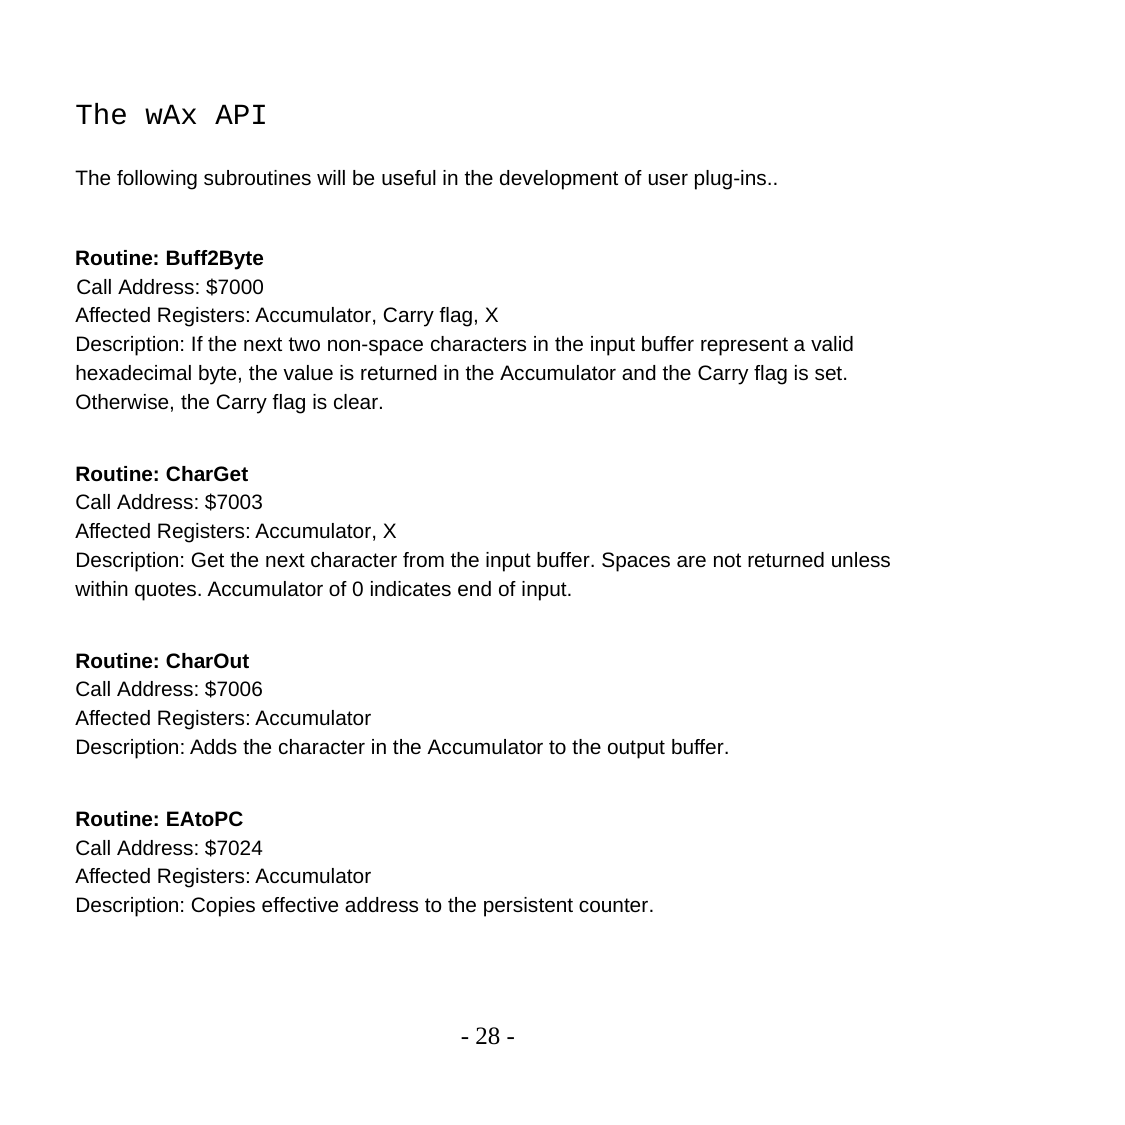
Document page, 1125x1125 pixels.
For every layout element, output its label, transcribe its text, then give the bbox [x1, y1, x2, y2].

text Routine: EAtoPC Call Address: $7024 [75, 807, 267, 859]
text The following subroutines will be useful in the development of user plug-ins.. [75, 166, 1038, 190]
text Affected Registers:Accumulator, Carry flag, X [75, 303, 1038, 327]
text Routine: Buff2Byte Call Address: $7000 [73, 246, 264, 298]
text Routine: CharGet Call Address: $7003 [75, 461, 267, 514]
text Affected Registers:Accumulator [75, 706, 1038, 730]
text Description: If the next two non-space characters in the input buffer represent a valid hexadecimal byte, the value is returned in the Accumulator and the Carry flag is set. Otherwise, the Carry flag is clear. [75, 332, 857, 413]
text The wAx API [75, 100, 1038, 133]
text Affected Registers:Accumulator [75, 864, 1038, 888]
text Description:Adds the character in the Accumulator to the output buffer. [75, 735, 1038, 759]
text Description: Copies effective address to the persistent counter. [75, 893, 1038, 917]
text Description: Get the next character from the input buffer. Spaces are not returned unless within quotes.Accumulator of 0 indicates end of input. [75, 548, 893, 600]
text Routine: CharOut Call Address: $7006 [75, 648, 267, 701]
text Affected Registers:Accumulator, X [75, 519, 1038, 543]
text - 28 - [461, 1021, 1038, 1050]
